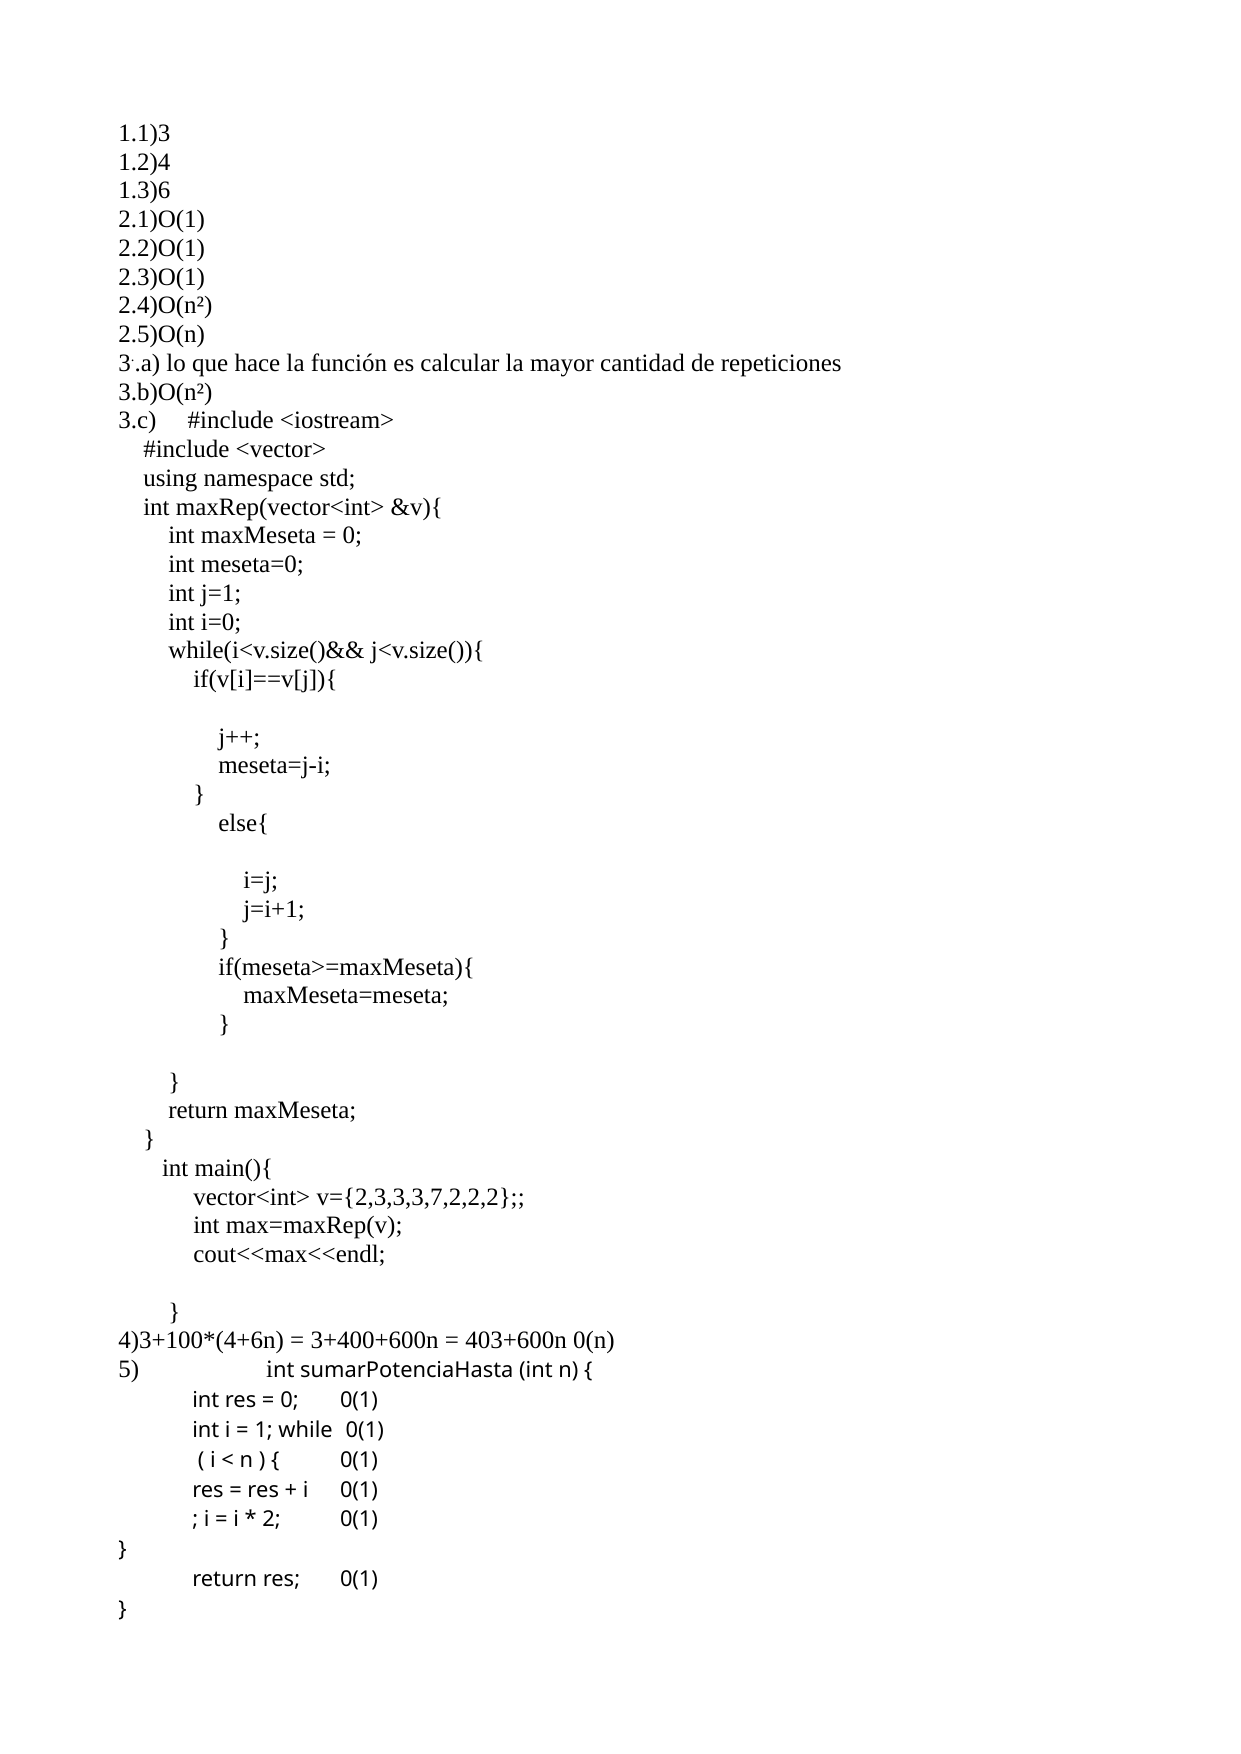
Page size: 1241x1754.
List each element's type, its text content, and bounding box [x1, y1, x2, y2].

text cout<<max<<endl; [118, 1239, 1122, 1268]
text 1.2)4 [118, 147, 1122, 176]
text int maxMeseta = 0; [118, 521, 1122, 549]
text ; i = i * 2; 0(1) [118, 1503, 1122, 1533]
text if(v[i]==v[j]){ [118, 664, 1122, 693]
text int meseta=0; [118, 549, 1122, 578]
text else{ [118, 808, 1122, 837]
text i=j; [118, 866, 1122, 894]
text int j=1; [118, 578, 1122, 607]
text 1.1)3 [118, 118, 1122, 147]
text } [118, 1009, 1122, 1038]
text maxMeseta=meseta; [118, 981, 1122, 1009]
text #include <vector> [118, 434, 1122, 463]
text 2.5)O(n) [118, 319, 1122, 348]
text int max=maxRep(v); [118, 1211, 1122, 1239]
text int maxRep(vector<int> &v){ [118, 492, 1122, 521]
text 5) int sumarPotenciaHasta (int n) { [118, 1354, 1122, 1384]
text int main(){ [118, 1153, 1122, 1182]
text 2.3)O(1) [118, 262, 1122, 291]
text while(i<v.size()&& j<v.size()){ [118, 636, 1122, 664]
text vector<int> v={2,3,3,3,7,2,2,2};; [118, 1182, 1122, 1211]
text int res = 0; 0(1) [118, 1384, 1122, 1414]
text 3..a) lo que hace la función es calcular la mayor cantidad de repeticiones [118, 348, 1122, 377]
text int i=0; [118, 607, 1122, 636]
text return maxMeseta; [118, 1096, 1122, 1124]
text j=i+1; [118, 894, 1122, 923]
text 3.c) #include <iostream> [118, 406, 1122, 434]
text return res; 0(1) [118, 1563, 1122, 1593]
text 3.b)O(n²) [118, 377, 1122, 406]
text 1.3)6 [118, 176, 1122, 204]
text int i = 1; while 0(1) [118, 1414, 1122, 1444]
text } [118, 923, 1122, 952]
text res = res + i 0(1) [118, 1473, 1122, 1503]
text } [118, 1297, 1122, 1326]
text } [118, 1593, 1122, 1622]
text ( i < n ) { 0(1) [118, 1444, 1122, 1473]
text if(meseta>=maxMeseta){ [118, 952, 1122, 981]
text j++; [118, 722, 1122, 751]
text } [118, 779, 1122, 808]
text 4)3+100*(4+6n) = 3+400+600n = 403+600n 0(n) [118, 1326, 1122, 1354]
text meseta=j-i; [118, 751, 1122, 779]
text } [118, 1533, 1122, 1563]
text } [118, 1124, 1122, 1153]
text using namespace std; [118, 463, 1122, 492]
text } [118, 1067, 1122, 1096]
text 2.2)O(1) [118, 233, 1122, 262]
text 2.1)O(1) [118, 204, 1122, 233]
text 2.4)O(n²) [118, 291, 1122, 319]
